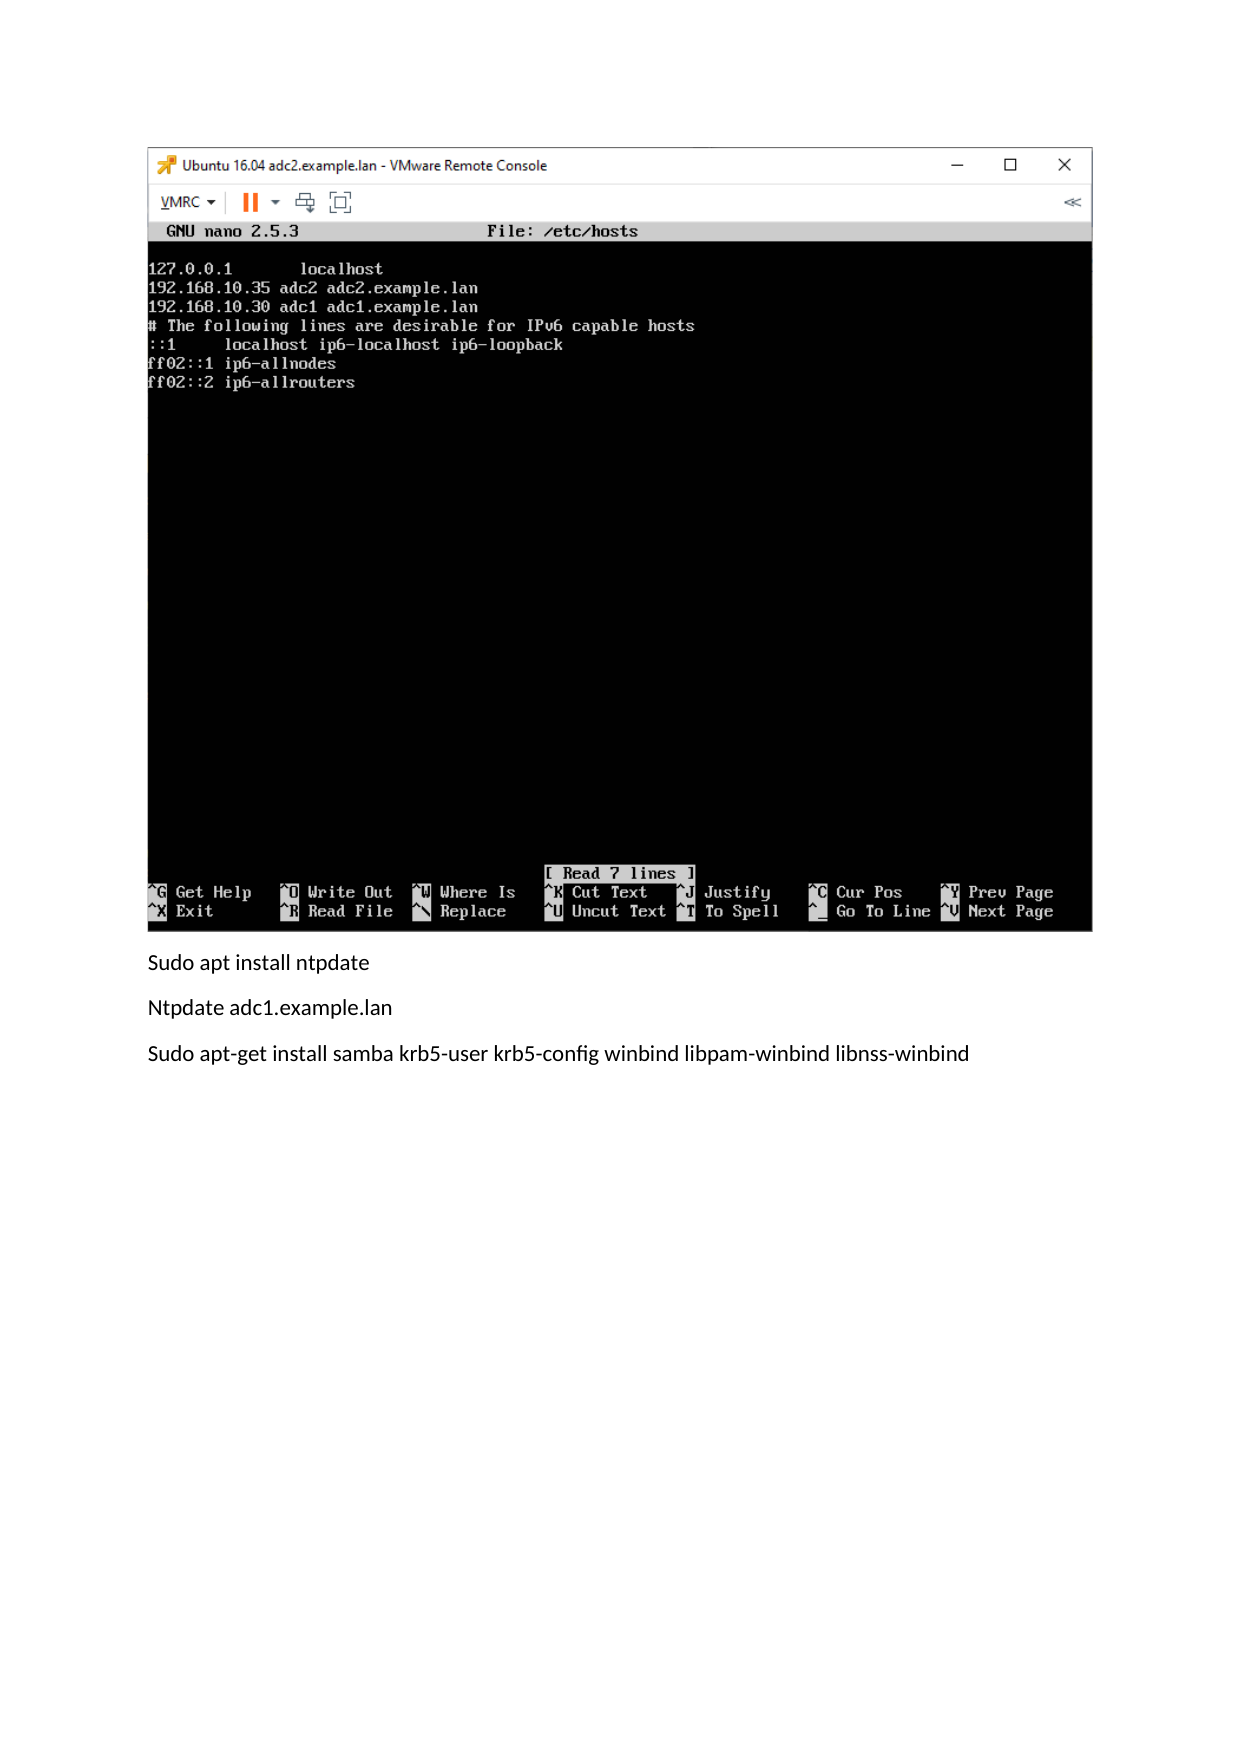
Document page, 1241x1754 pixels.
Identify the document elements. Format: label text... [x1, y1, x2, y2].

text Ntpdate adc1.example.lan [148, 993, 1093, 1022]
text Sudo apt-get install samba krb5-user krb5-config winbind libpam-winbind libnss-winbind [148, 1039, 1093, 1067]
text Sudo apt install ntpdate [148, 948, 1093, 976]
